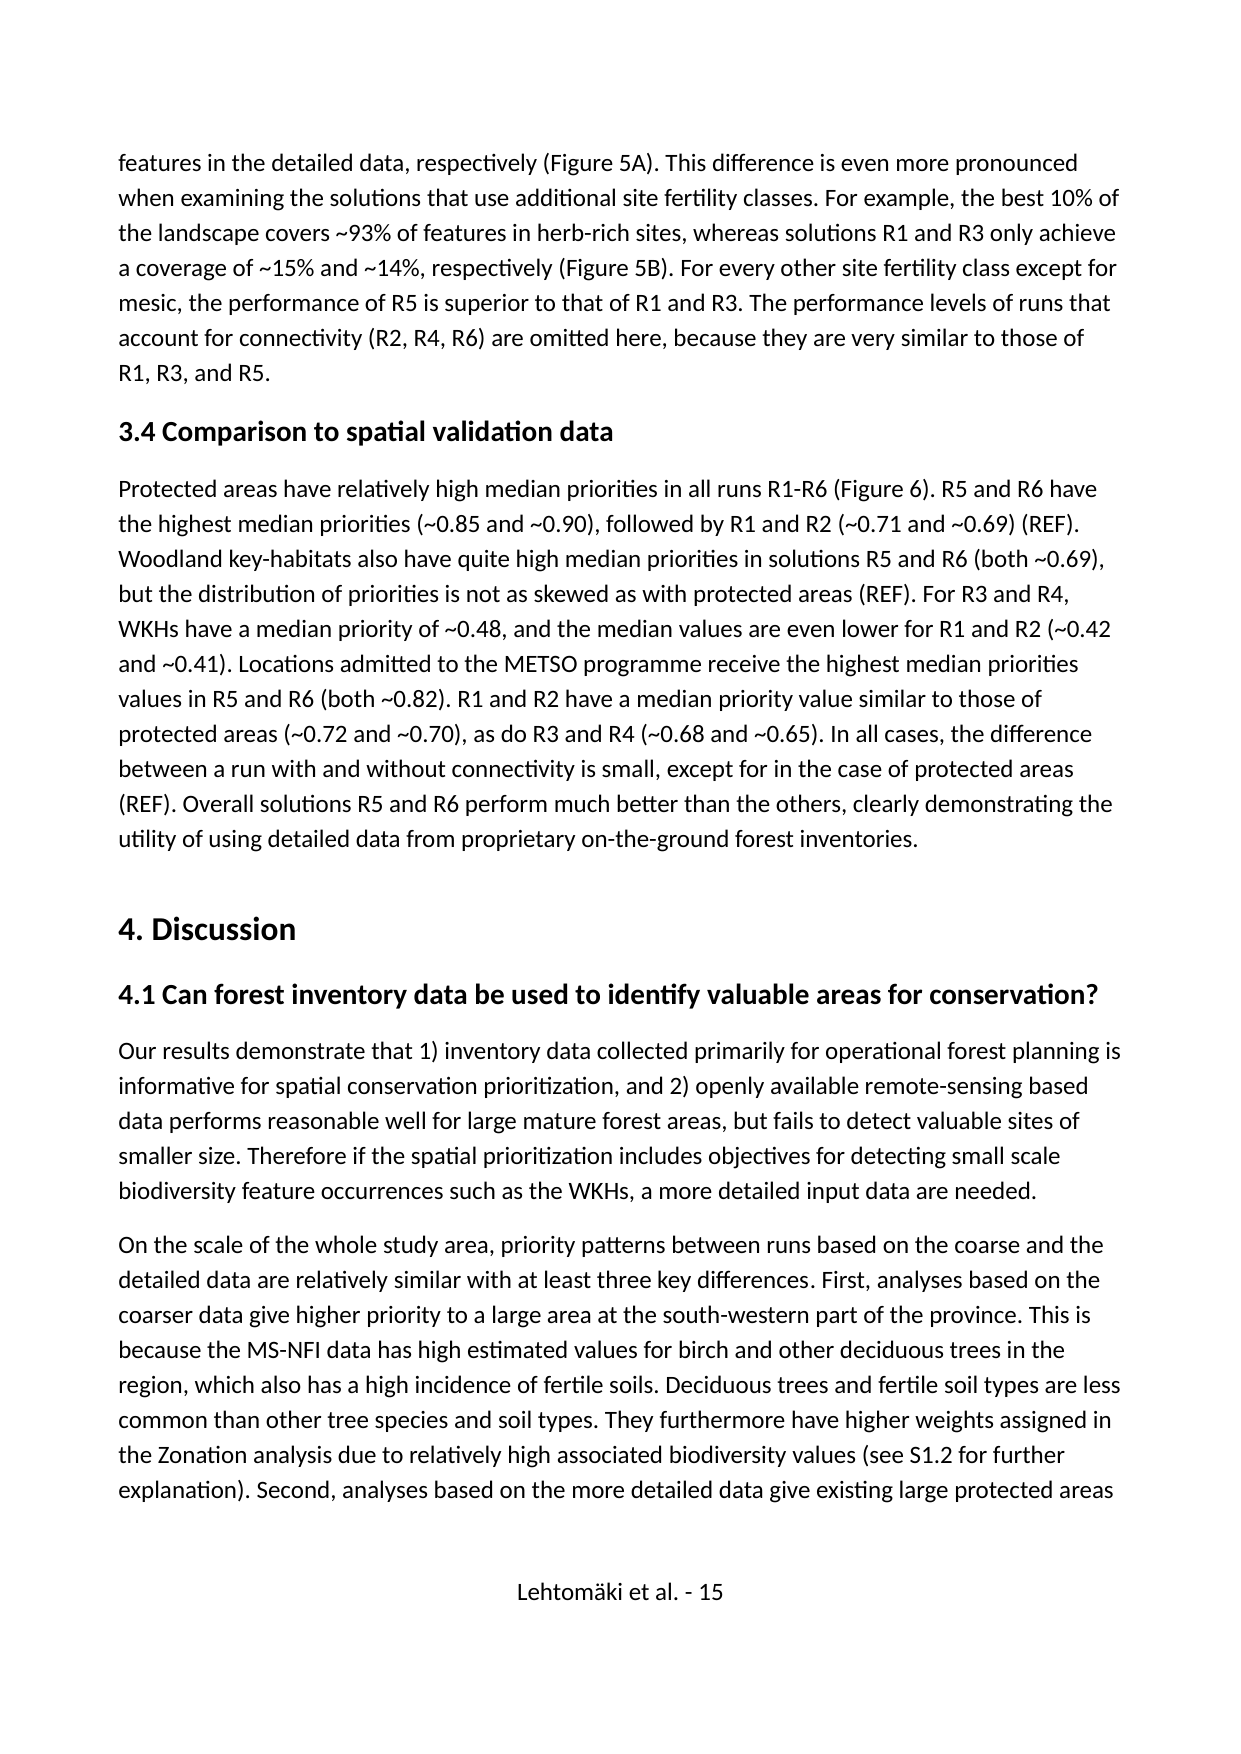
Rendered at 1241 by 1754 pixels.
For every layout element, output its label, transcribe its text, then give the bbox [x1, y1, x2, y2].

subtitle 4. Discussion [118, 908, 1122, 949]
subtitle 4.1 Can forest inventory data be used to identify valuable areas for conservation? [118, 976, 1122, 1011]
text Protected areas have relatively high median priorities in all runs R1-R6 (Figure 6). R5 and R6 have the highest median priorities (~0.85 and ~0.90), followed by R1 and R2 (~0.71 and ~0.69) (REF). Woodland key-habitats also have quite high median priorities in solutions R5 and R6 (both ~0.69), but the distribution of priorities is not as skewed as with protected areas (REF). For R3 and R4, WKHs have a median priority of ~0.48, and the median values are even lower for R1 and R2 (~0.42 and ~0.41). Locations admitted to the METSO programme receive the highest median priorities values in R5 and R6 (both ~0.82). R1 and R2 have a median priority value similar to those of protected areas (~0.72 and ~0.70), as do R3 and R4 (~0.68 and ~0.65). In all cases, the difference between a run with and without connectivity is small, except for in the case of protected areas (REF). Overall solutions R5 and R6 perform much better than the others, clearly demonstrating the utility of using detailed data from proprietary on-the-ground forest inventories. [118, 473, 1122, 854]
text Our results demonstrate that 1) inventory data collected primarily for operational forest planning is informative for spatial conservation prioritization, and 2) openly available remote-sensing based data performs reasonable well for large mature forest areas, but fails to detect valuable sites of smaller size. Therefore if the spatial prioritization includes objectives for detecting small scale biodiversity feature occurrences such as the WKHs, a more detailed input data are needed. [118, 1035, 1122, 1206]
subtitle 3.4 Comparison to spatial validation data [118, 413, 1122, 449]
text features in the detailed data, respectively (Figure 5A). This difference is even more pronounced when examining the solutions that use additional site fertility classes. For example, the best 10% of the landscape covers ~93% of features in herb-rich sites, whereas solutions R1 and R3 only achieve a coverage of ~15% and ~14%, respectively (Figure 5B). For every other site fertility class except for mesic, the performance of R5 is superior to that of R1 and R3. The performance levels of runs that account for connectivity (R2, R4, R6) are omitted here, because they are very similar to those of R1, R3, and R5. [118, 148, 1122, 388]
text On the scale of the whole study area, priority patterns between runs based on the coarse and the detailed data are relatively similar with at least three key differences. First, analyses based on the coarser data give higher priority to a large area at the south-western part of the province. This is because the MS-NFI data has high estimated values for birch and other deciduous trees in the region, which also has a high incidence of fertile soils. Deciduous trees and fertile soil types are less common than other tree species and soil types. They furthermore have higher weights assigned in the Zonation analysis due to relatively high associated biodiversity values (see S1.2 for further explanation). Second, analyses based on the more detailed data give existing large protected areas [118, 1229, 1122, 1505]
